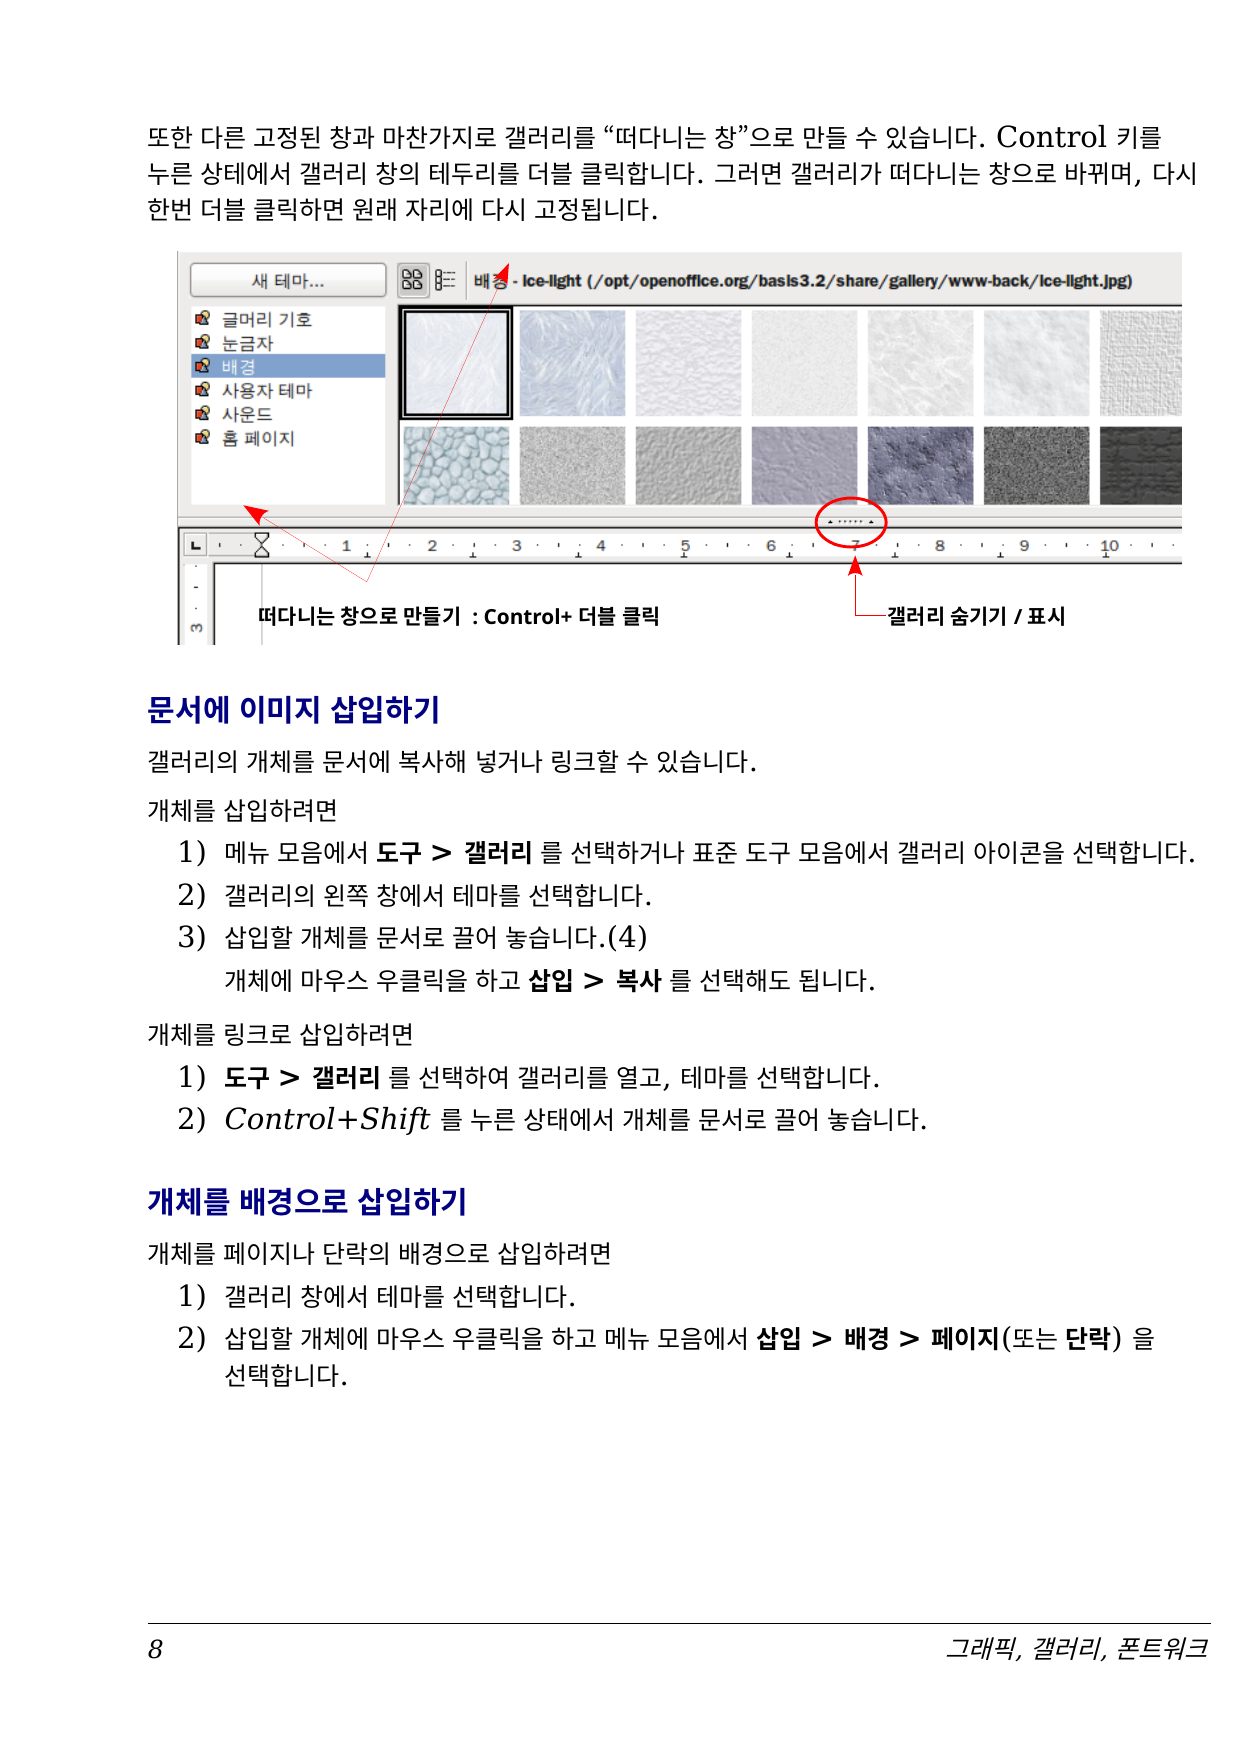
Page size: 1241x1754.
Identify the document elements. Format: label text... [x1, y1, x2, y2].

list 개체를 페이지나 단락의 배경으로 삽입하려면 [148, 1234, 1211, 1271]
list 갤러리의 왼쪽 창에서 테마를 선택합니다. [207, 876, 1211, 912]
list 개체에 마우스 우클릭을 하고 삽입 > 복사 를 선택해도 됩니다. [224, 961, 1211, 997]
list 개체를 삽입하려면 [148, 791, 1211, 827]
list 삽입할 개체에 마우스 우클릭을 하고 메뉴 모음에서 삽입 > 배경 > 페이지(또는 단락) 을 선택합니다. [207, 1320, 1211, 1392]
list 갤러리 창에서 테마를 선택합니다. [207, 1277, 1211, 1313]
text 갤러리의 개체를 문서에 복사해 넣거나 링크할 수 있습니다. [148, 742, 1211, 778]
subtitle 문서에 이미지 삽입하기 [148, 686, 1211, 730]
text 또한 다른 고정된 창과 마찬가지로 갤러리를 “떠다니는 창”으로 만들 수 있습니다. Control 키를 누른 상테에서 갤러리 창의 테두리를 더블 클릭합니다. 그러면 갤러리가 떠다니는 창으로 바뀌며, 다시 한번 더블 클릭하면 원래 자리에 다시 고정됩니다. [148, 118, 1211, 227]
list 개체를 링크로 삽입하려면 [148, 1016, 1211, 1052]
list Control+Shift 를 누른 상태에서 개체를 문서로 끌어 놓습니다. [207, 1101, 1211, 1137]
list 도구 > 갤러리 를 선택하여 갤러리를 열고, 테마를 선택합니다. [207, 1058, 1211, 1094]
picture [177, 251, 1182, 645]
list 삽입할 개체를 문서로 끌어 놓습니다.(그림 4) [207, 919, 1211, 955]
list 메뉴 모음에서 도구 > 갤러리 를 선택하거나 표준 도구 모음에서 갤러리 아이콘을 선택합니다. [207, 834, 1211, 870]
subtitle 개체를 배경으로 삽입하기 [148, 1179, 1211, 1222]
